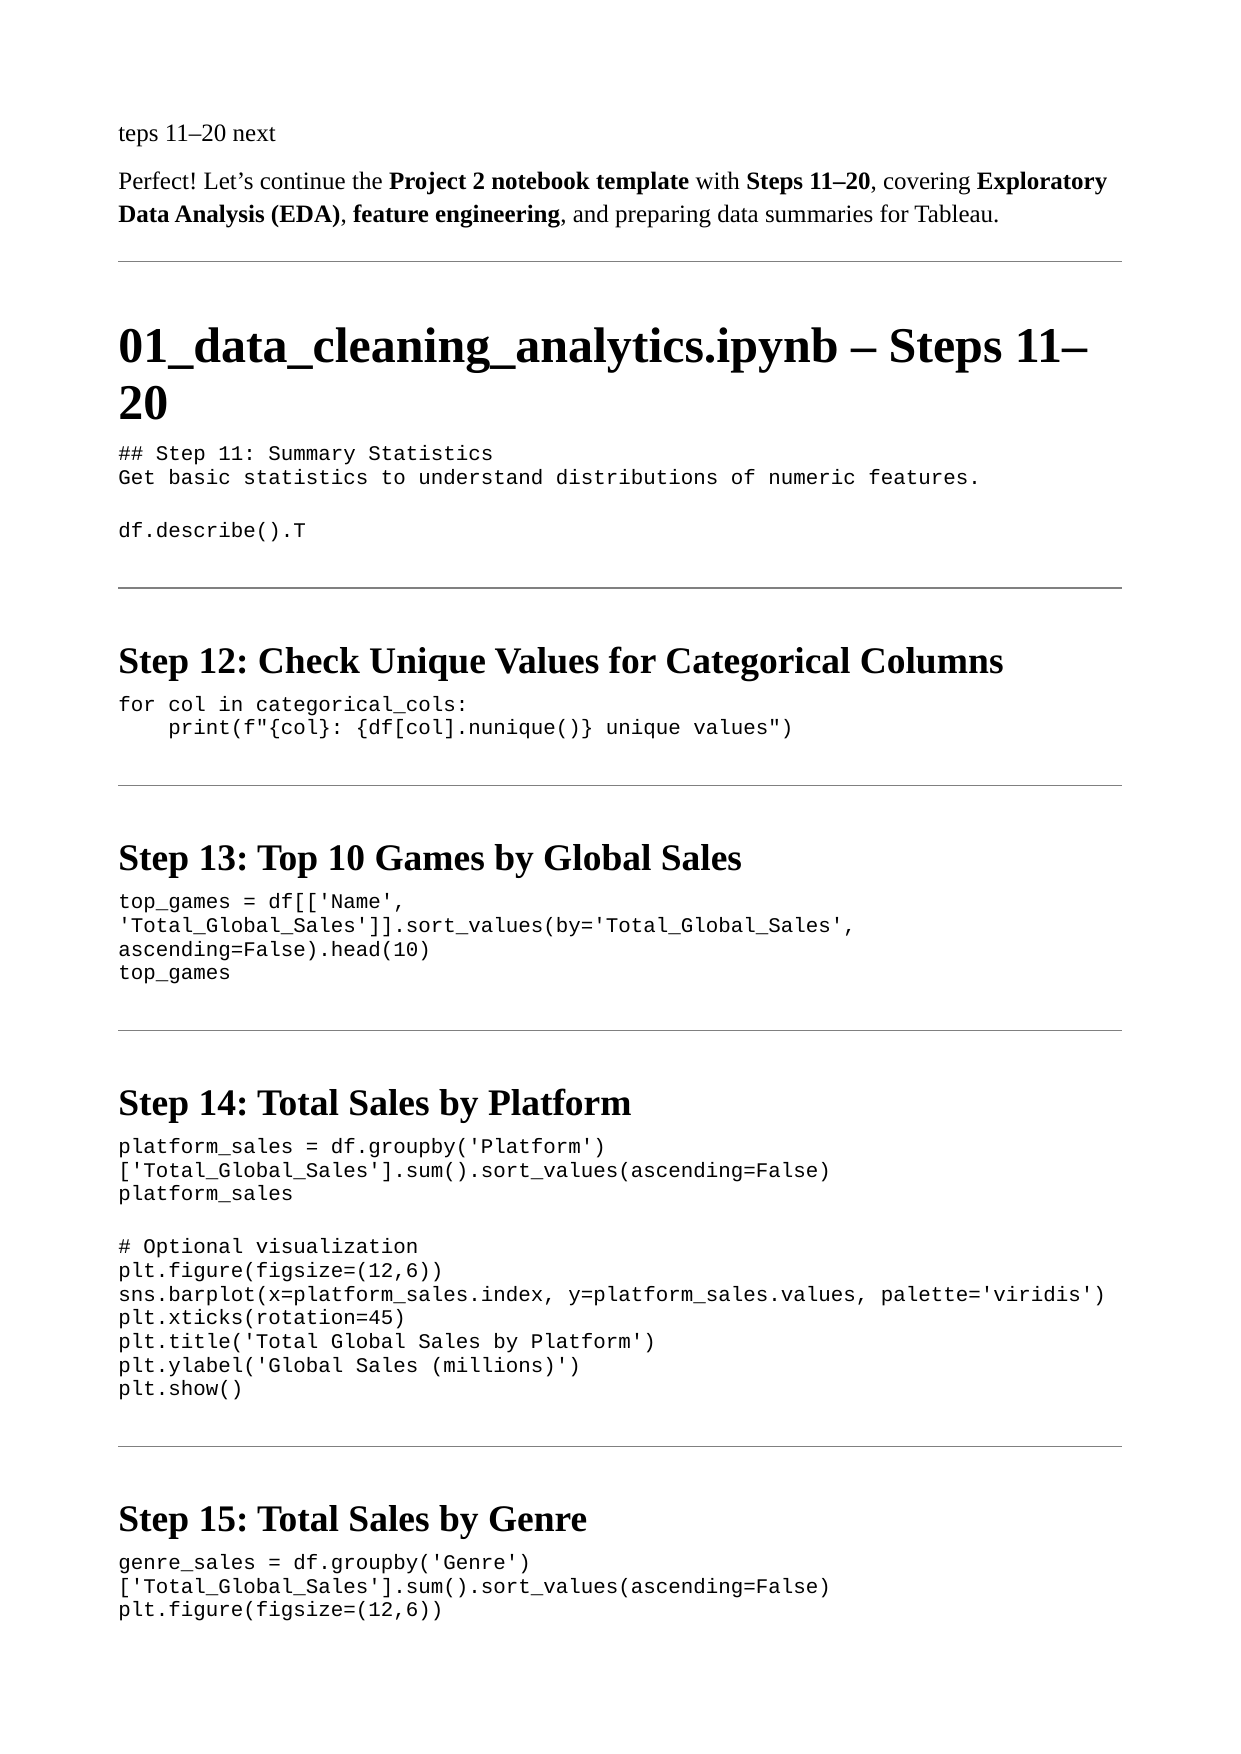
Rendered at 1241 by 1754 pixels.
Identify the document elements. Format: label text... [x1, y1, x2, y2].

text print(f"{col}: {df[col].nunique()} unique values") [118, 717, 1122, 741]
text plt.show() [118, 1378, 1122, 1402]
text plt.figure(figsize=(12,6)) [118, 1599, 1122, 1623]
text platform_sales = df.groupby('Platform')['Total_Global_Sales'].sum().sort_values(ascending=False) [118, 1136, 1122, 1183]
subtitle Step 13: Top 10 Games by Global Sales [118, 836, 1122, 879]
subtitle Step 12: Check Unique Values for Categorical Columns [118, 638, 1122, 681]
text top_games [118, 962, 1122, 986]
text ## Step 11: Summary Statistics [118, 443, 1122, 467]
subtitle Step 14: Total Sales by Platform [118, 1080, 1122, 1123]
text plt.xticks(rotation=45) [118, 1307, 1122, 1331]
text plt.title('Total Global Sales by Platform') [118, 1331, 1122, 1355]
text Get basic statistics to understand distributions of numeric features. [118, 467, 1122, 490]
text for col in categorical_cols: [118, 694, 1122, 717]
text genre_sales = df.groupby('Genre')['Total_Global_Sales'].sum().sort_values(ascending=False) [118, 1552, 1122, 1599]
text # Optional visualization [118, 1236, 1122, 1260]
text sns.barplot(x=platform_sales.index, y=platform_sales.values, palette='viridis') [118, 1284, 1122, 1307]
subtitle Step 15: Total Sales by Genre [118, 1497, 1122, 1540]
text top_games = df[['Name', 'Total_Global_Sales']].sort_values(by='Total_Global_Sales', ascending=False).head(10) [118, 891, 1122, 962]
subtitle 01_data_cleaning_analytics.ipynb – Steps 11–20 [118, 316, 1122, 431]
text df.describe().T [118, 520, 1122, 543]
text plt.figure(figsize=(12,6)) [118, 1260, 1122, 1284]
text platform_sales [118, 1183, 1122, 1207]
text Perfect! Let’s continue the Project 2 notebook template with Steps 11–20, covering Exploratory Data Analysis (EDA), feature engineering, and preparing data summaries for Tableau. [118, 166, 1122, 227]
text plt.ylabel('Global Sales (millions)') [118, 1355, 1122, 1378]
text teps 11–20 next [118, 118, 1122, 147]
